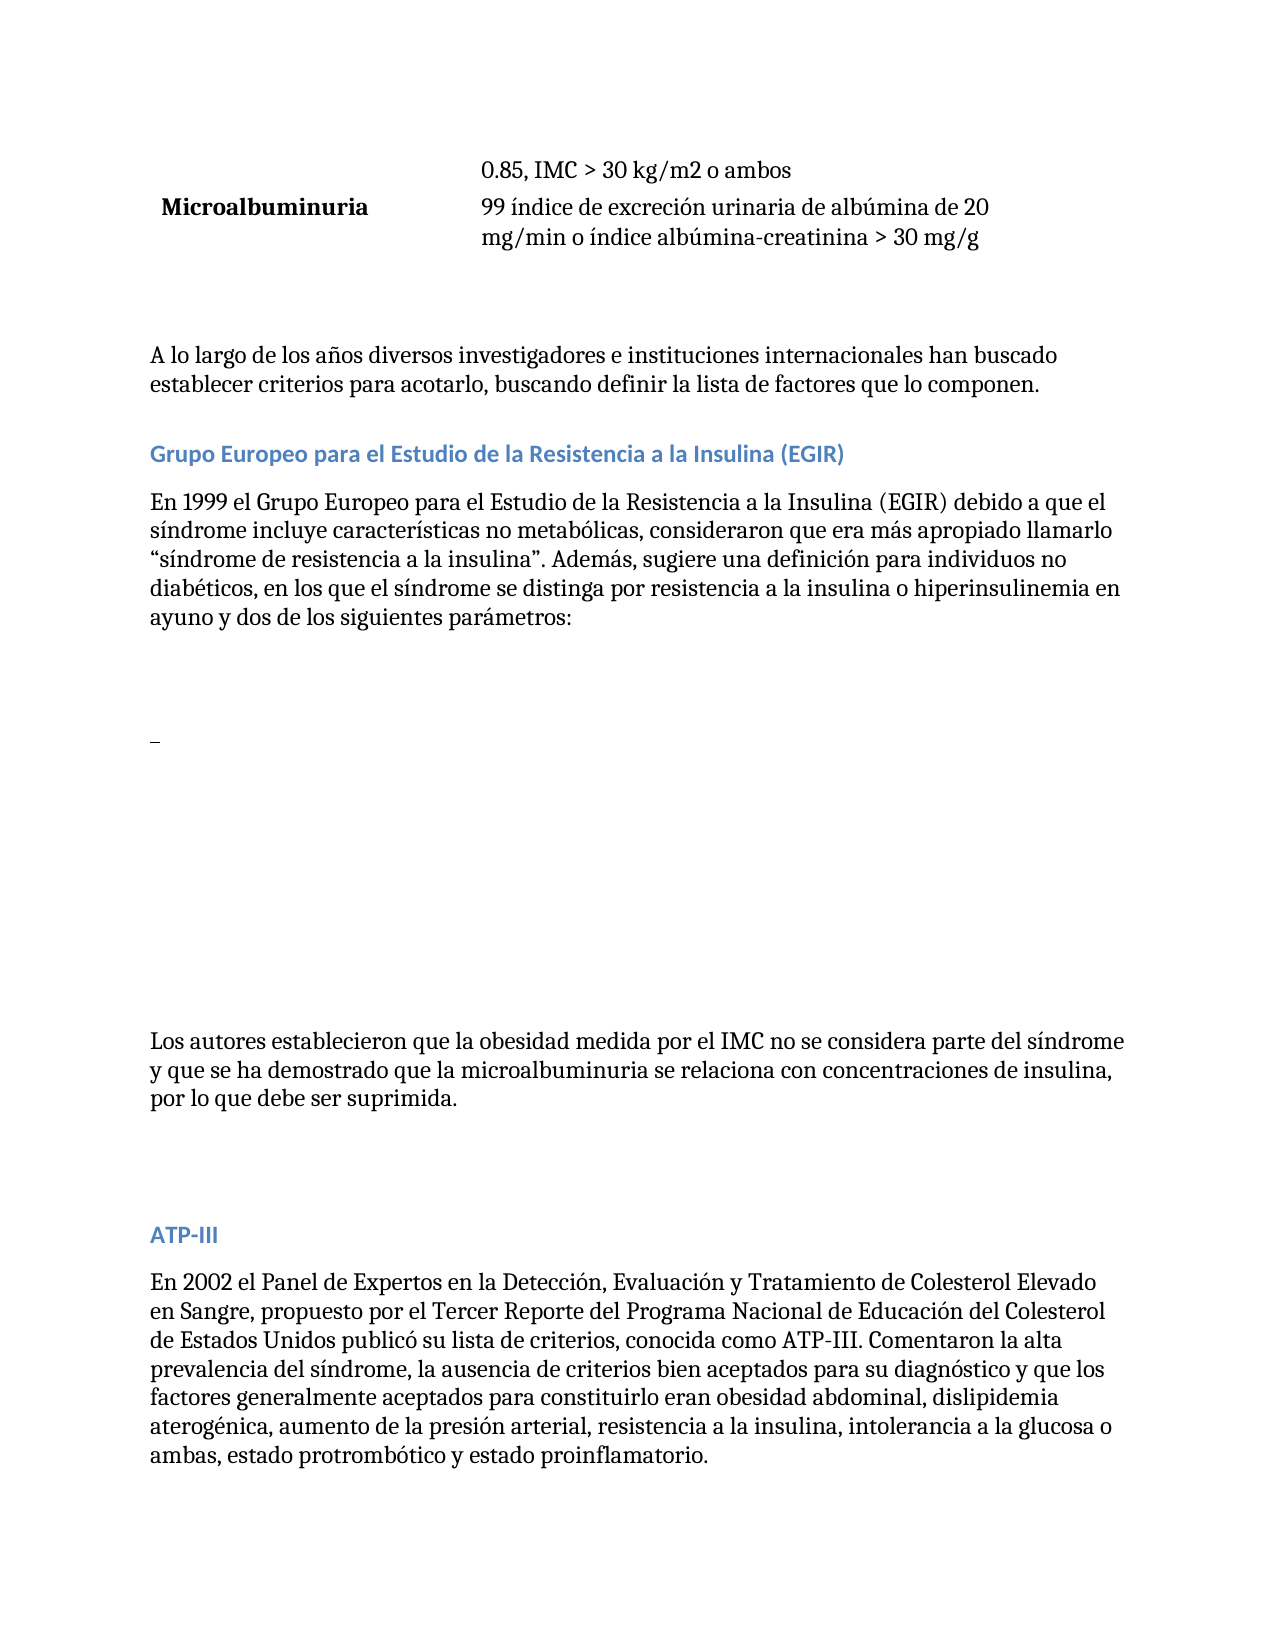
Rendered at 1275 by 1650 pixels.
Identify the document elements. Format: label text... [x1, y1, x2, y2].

subtitle Grupo Europeo para el Estudio de la Resistencia a la Insulina (EGIR) [150, 438, 1125, 469]
text En 2002 el Panel de Expertos en la Detección, Evaluación y Tratamiento de Colesterol Elevado en Sangre, propuesto por el Tercer Reporte del Programa Nacional de Educación del Colesterol de Estados Unidos publicó su lista de criterios, conocida como ATP-III. Comentaron la alta prevalencia del síndrome, la ausencia de criterios bien aceptados para su diagnóstico y que los factores generalmente aceptados para constituirlo eran obesidad abdominal, dislipidemia aterogénica, aumento de la presión arterial, resistencia a la insulina, intolerancia a la glucosa o ambas, estado protrombótico y estado proinflamatorio. [150, 1268, 1125, 1469]
text A lo largo de los años diversos investigadores e instituciones internacionales han buscado establecer criterios para acotarlo, buscando definir la lista de factores que lo componen. [150, 341, 1125, 399]
text En 1999 el Grupo Europeo para el Estudio de la Resistencia a la Insulina (EGIR) debido a que el síndrome incluye características no metabólicas, consideraron que era más apropiado llamarlo “síndrome de resistencia a la insulina”. Además, sugiere una definición para individuos no diabéticos, en los que el síndrome se distinga por resistencia a la insulina o hiperinsulinemia en ayuno y dos de los siguientes parámetros: [150, 488, 1125, 631]
table_cell Microalbuminuria [150, 189, 470, 256]
text Los autores establecieron que la obesidad medida por el IMC no se considera parte del síndrome y que se ha demostrado que la microalbuminuria se relaciona con concentraciones de insulina, por lo que debe ser suprimida. [150, 1027, 1125, 1113]
table_cell 99 índice de excreción urinaria de albúmina de 20 mg/min o índice albúmina-creatinina > 30 mg/g [470, 189, 1057, 256]
table_cell [150, 842, 154, 867]
table_header [154, 716, 160, 741]
table_cell [150, 150, 470, 189]
table_cell 0.85, IMC > 30 kg/m2 o ambos [470, 150, 1057, 189]
subtitle ATP-III [150, 1219, 1125, 1249]
table_cell [150, 817, 154, 842]
